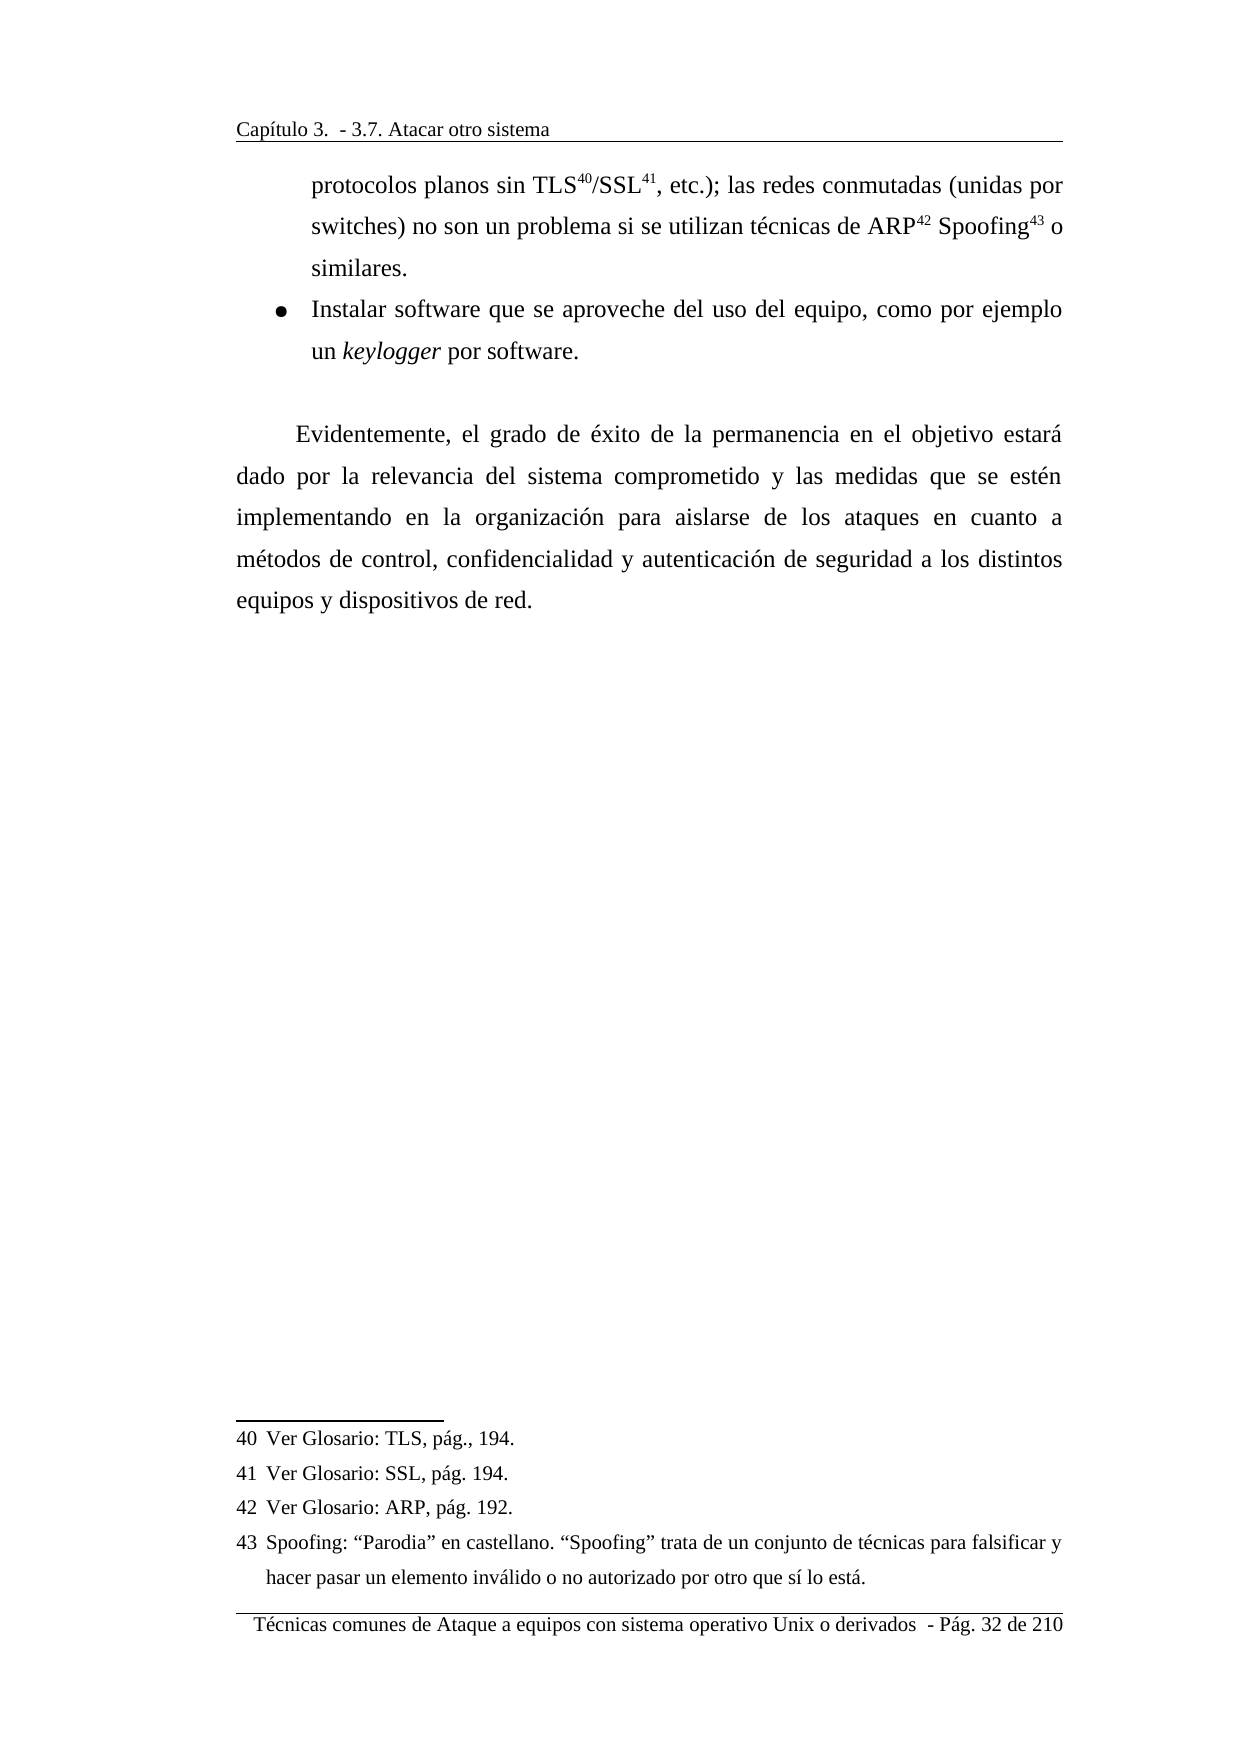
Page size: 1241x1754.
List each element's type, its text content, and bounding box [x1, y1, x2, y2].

list Ver Glosario: ARP, pág. 195. [236, 1496, 1063, 1519]
list Ver Glosario: SSL, pág. 197. [236, 1461, 1063, 1484]
list Ver Glosario: TLS, pág., 197. [236, 1427, 1063, 1450]
list Spoofing: “Parodia” en castellano. “Spoofing” trata de un conjunto de técnicas para falsificar y hacer pasar un elemento inválido o no autorizado por otro que sí lo está. [236, 1531, 1063, 1589]
text Evidentemente, el grado de éxito de la permanencia en el objetivo estará dado por la relevancia del sistema comprometido y las medidas que se estén implementando en la organización para aislarse de los ataques en cuanto a métodos de control, confidencialidad y autenticación de seguridad a los distintos equipos y dispositivos de red. [236, 420, 1063, 614]
list Instalar software que se aproveche del uso del equipo, como por ejemplo un keylogger por software. [274, 296, 1063, 365]
list protocolos planos sin TLS/SSL, etc.); las redes conmutadas (unidas por switches) no son un problema si se utilizan técnicas de ARP Spoofing o similares. [274, 171, 1063, 282]
